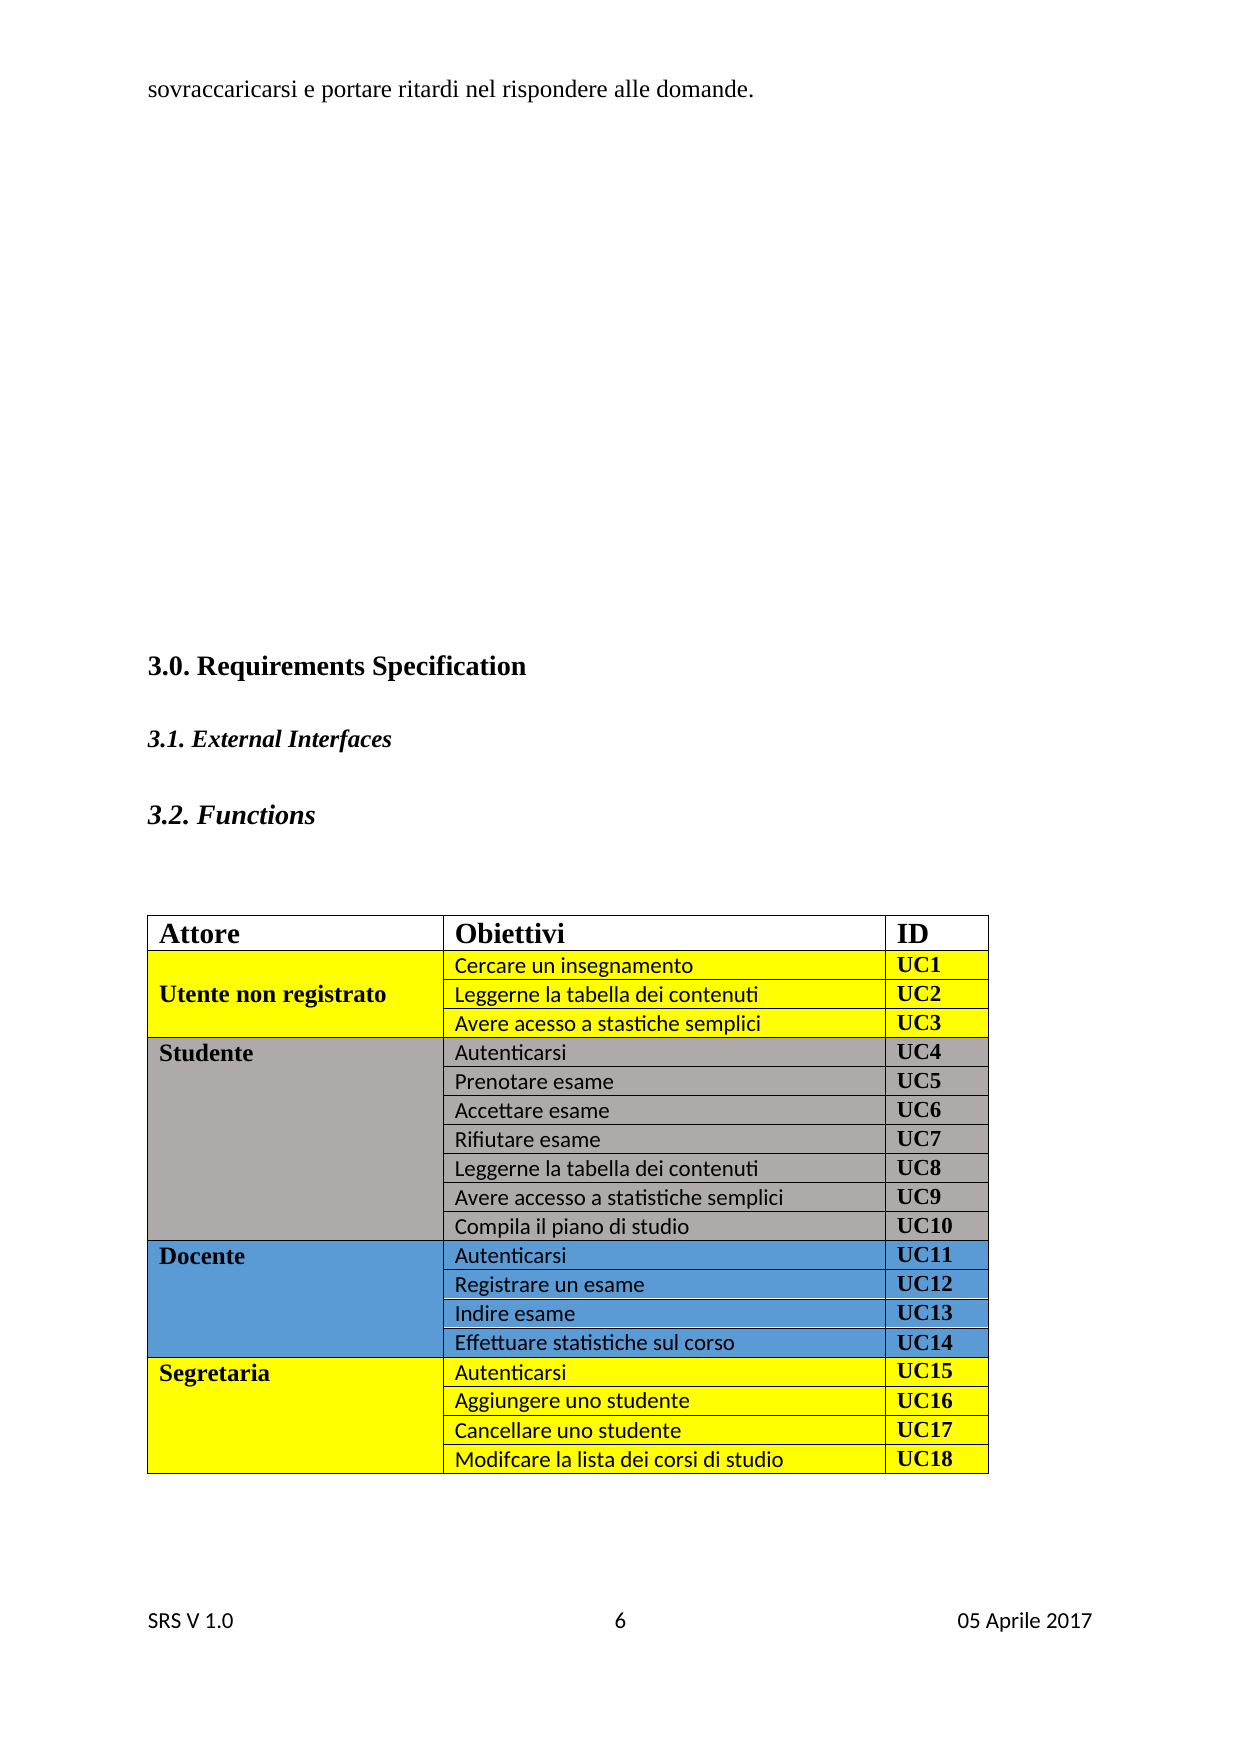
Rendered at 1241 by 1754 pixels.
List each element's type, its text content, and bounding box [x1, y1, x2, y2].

table_cell UC2 [886, 980, 988, 1008]
table_cell Accettare esame [444, 1096, 885, 1124]
table_cell Avere acesso a stastiche semplici [444, 1009, 885, 1037]
table_cell UC11 [886, 1241, 988, 1269]
table_cell UC3 [886, 1009, 988, 1037]
table_cell Rifiutare esame [444, 1125, 885, 1153]
table_cell Indire esame [444, 1300, 885, 1327]
table_cell Modifcare la lista dei corsi di studio [444, 1445, 885, 1473]
table_cell Autenticarsi [444, 1358, 885, 1386]
table_cell UC1 [886, 951, 988, 979]
table_cell UC10 [886, 1212, 988, 1240]
table_cell Cancellare uno studente [444, 1416, 885, 1444]
table_header Attore [148, 916, 443, 950]
table_cell Cercare un insegnamento [444, 951, 885, 979]
table_cell Autenticarsi [444, 1241, 885, 1269]
table_cell UC9 [886, 1183, 988, 1211]
table_cell UC13 [886, 1300, 988, 1327]
table_cell UC18 [886, 1445, 988, 1473]
text sovraccaricarsi e portare ritardi nel rispondere alle domande. [148, 74, 1191, 102]
table_cell Effettuare statistiche sul corso [444, 1329, 885, 1357]
table_cell Leggerne la tabella dei contenuti [444, 1154, 885, 1182]
table_cell Utente non registrato [148, 951, 443, 1037]
table_cell UC16 [886, 1387, 988, 1415]
table_cell UC4 [886, 1038, 988, 1066]
table_cell UC15 [886, 1358, 988, 1386]
subtitle 3.0. Requirements Specification [148, 649, 1093, 681]
table_cell UC5 [886, 1067, 988, 1095]
table_cell UC8 [886, 1154, 988, 1182]
table_cell Avere accesso a statistiche semplici [444, 1183, 885, 1211]
table_header Obiettivi [444, 916, 885, 950]
table_cell Autenticarsi [444, 1038, 885, 1066]
table_cell Registrare un esame [444, 1270, 885, 1298]
table_cell UC17 [886, 1416, 988, 1444]
table_cell UC6 [886, 1096, 988, 1124]
table_cell Aggiungere uno studente [444, 1387, 885, 1415]
table_header ID [886, 916, 988, 950]
subtitle 3.2. Functions [148, 798, 1191, 831]
table_cell UC14 [886, 1329, 988, 1357]
table_cell UC7 [886, 1125, 988, 1153]
table_cell Segretaria [148, 1358, 443, 1473]
table_cell Prenotare esame [444, 1067, 885, 1095]
subtitle 3.1. External Interfaces [148, 724, 1093, 753]
table_cell Compila il piano di studio [444, 1212, 885, 1240]
table_cell Leggerne la tabella dei contenuti [444, 980, 885, 1008]
table_cell Studente [148, 1038, 443, 1240]
table_cell Docente [148, 1241, 443, 1357]
table_cell UC12 [886, 1270, 988, 1298]
